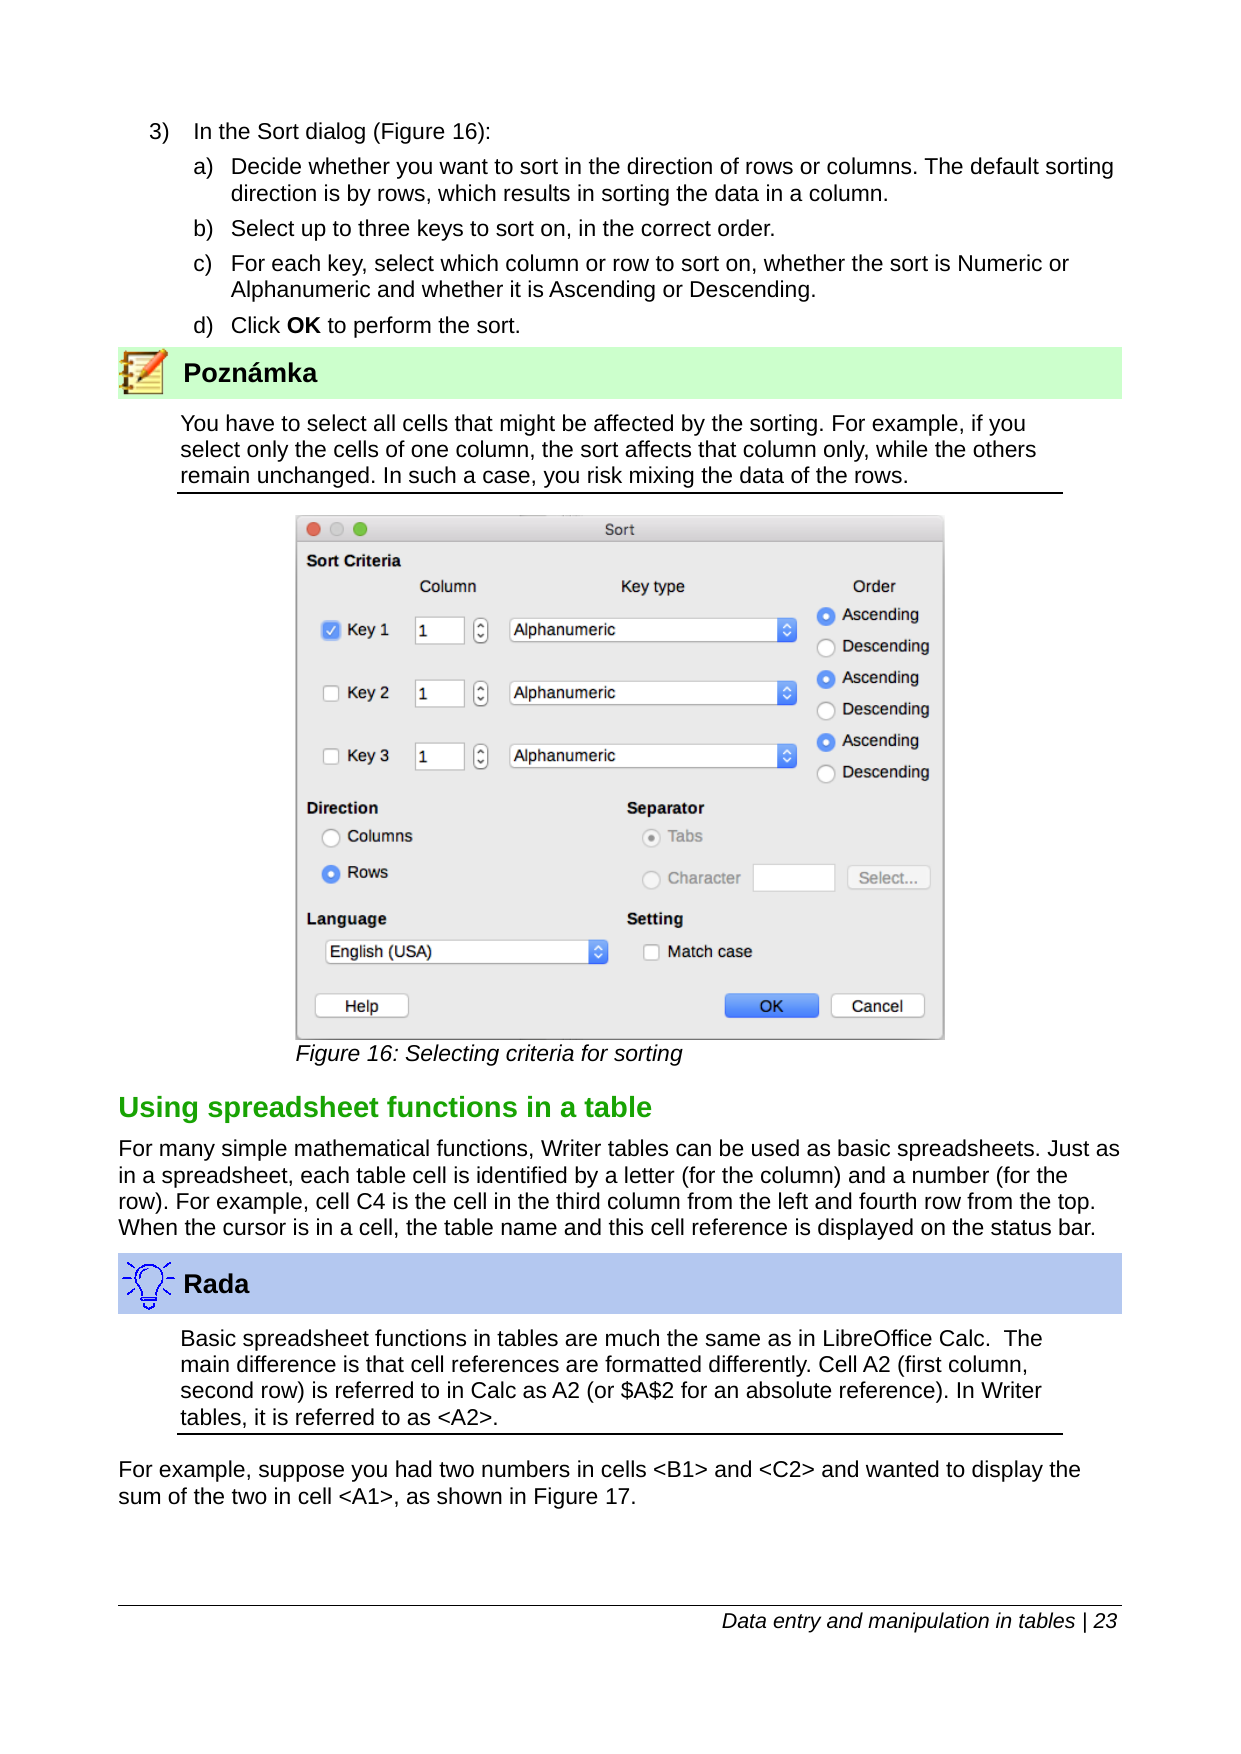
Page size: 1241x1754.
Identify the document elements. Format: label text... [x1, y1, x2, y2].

text Figure 16: Selecting criteria for sorting [295, 1040, 945, 1066]
list Decide whether you want to sort in the direction of rows or columns. The default sorting direction is by rows, which results in sorting the data in a column. [193, 153, 1122, 206]
text For many simple mathematical functions, Writer tables can be used as basic spreadsheets. Just as in a spreadsheet, each table cell is identified by a letter (for the column) and a number (for the row). For example, cell C4 is the cell in the third column from the left and fourth row from the top. When the cursor is in a cell, the table name and this cell reference is displayed on the status bar. [118, 1135, 1122, 1241]
text For example, suppose you had two numbers in cells <B1> and <C2> and wanted to display the sum of the two in cell <A1>, as shown in Figure 17. [118, 1456, 1122, 1509]
subtitle Poznámka [118, 347, 1122, 399]
subtitle Using spreadsheet functions in a table [118, 1090, 1122, 1123]
text You have to select all cells that might be affected by the sorting. For example, if you select only the cells of one column, the sort affects that column only, while the others remain unchanged. In such a case, you risk mixing the data of the rows. [177, 407, 1063, 492]
list For each key, select which column or row to sort on, whether the sort is Numeric or Alphanumeric and whether it is Ascending or Descending. [193, 250, 1122, 303]
picture [119, 347, 170, 398]
picture [295, 515, 945, 1040]
text Basic spreadsheet functions in tables are much the same as in LibreOffice Calc. The main difference is that cell references are formatted differently. Cell A2 (first column, second row) is referred to in Calc as A2 (or $A$2 for an absolute reference). In Writer tables, it is referred to as <A2>. [177, 1322, 1063, 1433]
list Click OK to perform the sort. [193, 312, 1122, 338]
list In the Sort dialog (Figure 16): [169, 118, 1122, 144]
list Select up to three keys to sort on, in the correct order. [193, 215, 1122, 241]
picture [119, 1254, 179, 1314]
subtitle Rada [118, 1253, 1122, 1314]
